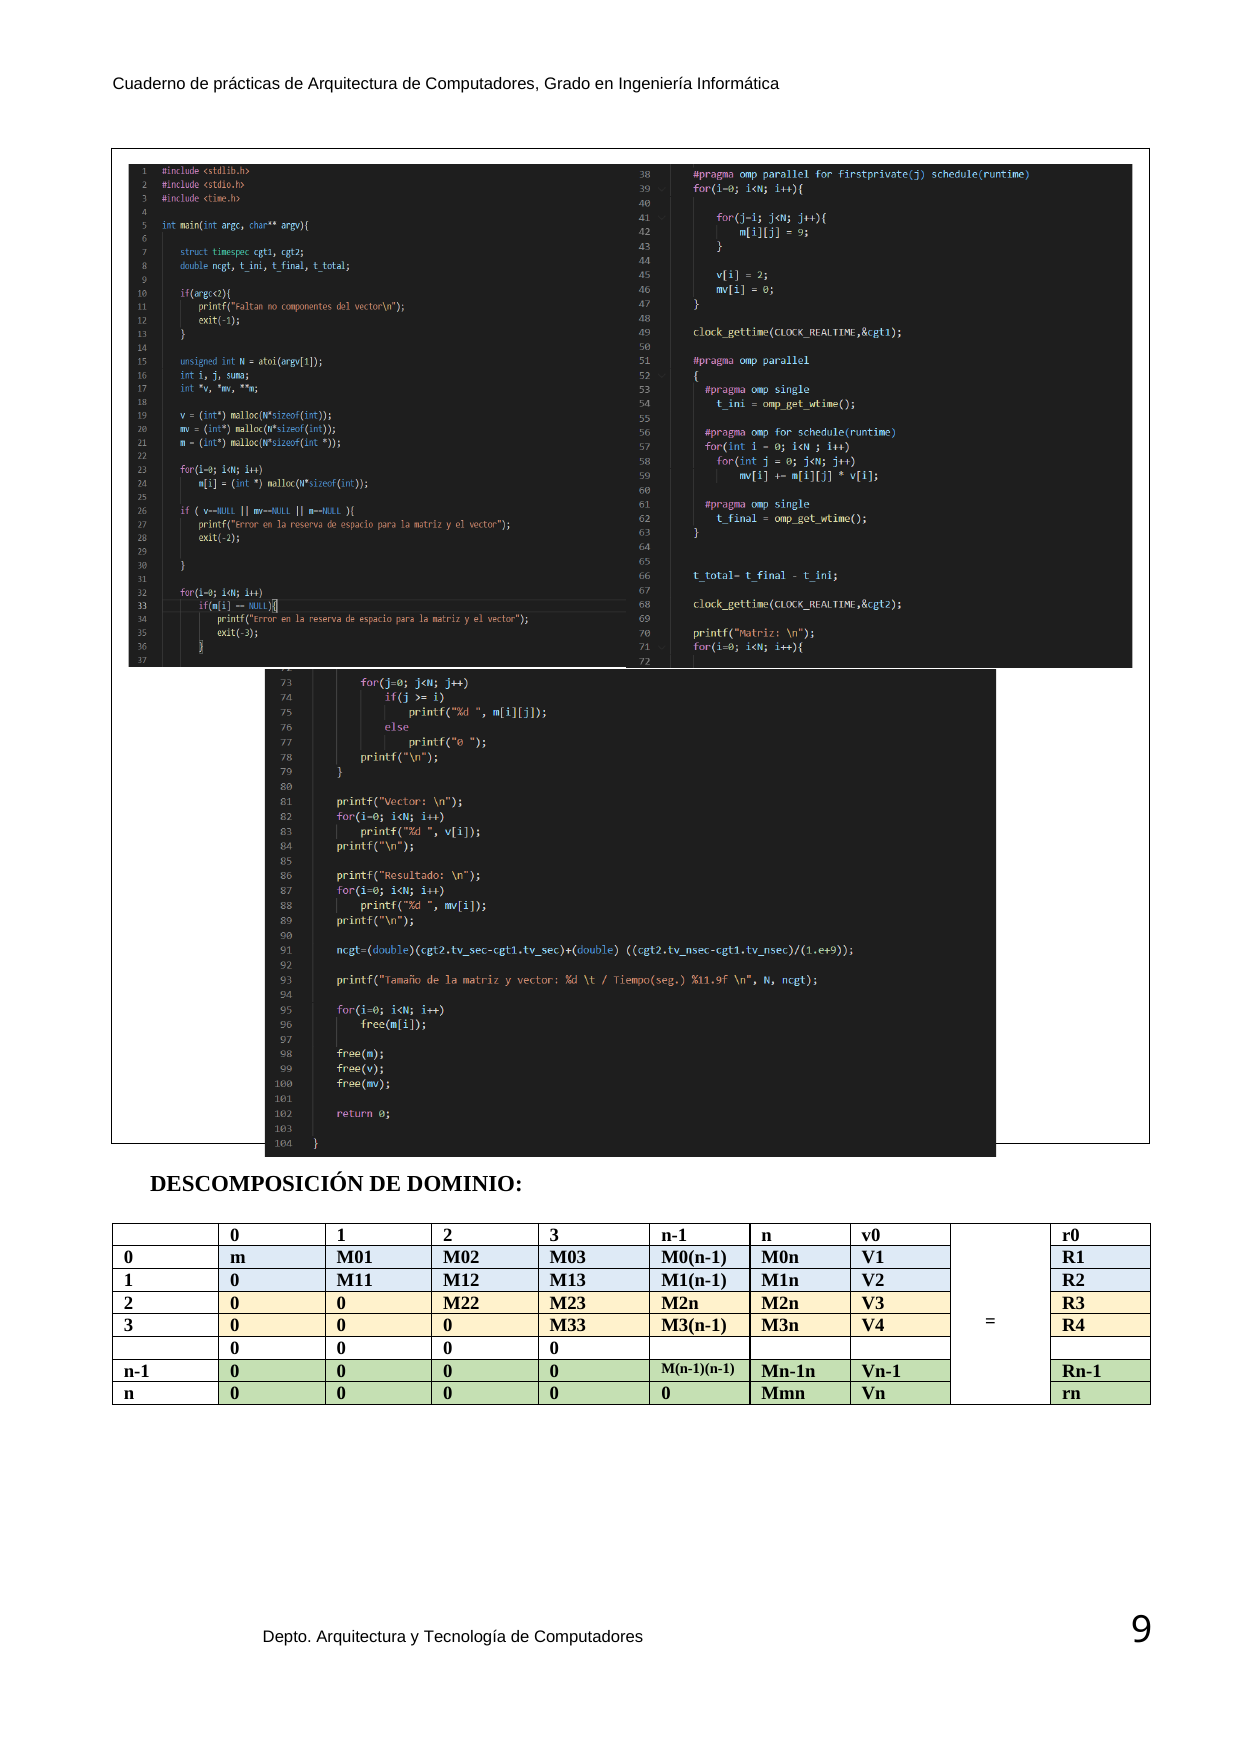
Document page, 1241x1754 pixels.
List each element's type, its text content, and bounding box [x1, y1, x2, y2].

table_cell Vn [851, 1382, 950, 1404]
table_cell m [219, 1246, 325, 1268]
table_header 1 [326, 1224, 431, 1245]
table_cell V4 [851, 1314, 950, 1336]
table_cell 3 [113, 1314, 218, 1336]
table_cell Mn-1n [751, 1360, 850, 1381]
table_cell R4 [1051, 1314, 1150, 1336]
table_cell M01 [326, 1246, 431, 1268]
table_cell R2 [1051, 1269, 1150, 1291]
table_cell 2 [113, 1292, 218, 1313]
table_cell [851, 1337, 950, 1358]
table_cell Rn-1 [1051, 1360, 1150, 1381]
table_cell 0 [219, 1269, 325, 1291]
table_cell M2n [751, 1292, 850, 1313]
table_cell M22 [432, 1292, 538, 1313]
table_cell 0 [219, 1360, 325, 1381]
table_header = [951, 1224, 1050, 1404]
table_cell [650, 1337, 749, 1358]
table_cell M12 [432, 1269, 538, 1291]
table_cell M0n [751, 1246, 850, 1268]
table_cell 0 [219, 1382, 325, 1404]
table_cell 1 [113, 1269, 218, 1291]
table_cell 0 [326, 1382, 431, 1404]
table_header [113, 1224, 218, 1245]
table_cell [1051, 1337, 1150, 1358]
table_cell 0 [326, 1292, 431, 1313]
table_cell M1n [751, 1269, 850, 1291]
table_cell M33 [539, 1314, 649, 1336]
table_cell Vn-1 [851, 1360, 950, 1381]
table_cell M3n [751, 1314, 850, 1336]
table_cell 0 [432, 1382, 538, 1404]
table_cell R3 [1051, 1292, 1150, 1313]
table_cell 0 [113, 1246, 218, 1268]
table_header n-1 [650, 1224, 749, 1245]
table_cell 0 [539, 1382, 649, 1404]
table_cell 0 [326, 1360, 431, 1381]
table_cell Mmn [751, 1382, 850, 1404]
table_header v0 [851, 1224, 950, 1245]
table_cell 0 [326, 1337, 431, 1358]
table_cell M03 [539, 1246, 649, 1268]
table_cell V2 [851, 1269, 950, 1291]
table_cell 0 [432, 1360, 538, 1381]
table_cell M3(n-1) [650, 1314, 749, 1336]
table_cell 0 [539, 1360, 649, 1381]
table_cell M23 [539, 1292, 649, 1313]
table_cell V1 [851, 1246, 950, 1268]
table_cell 0 [432, 1337, 538, 1358]
text DESCOMPOSICIÓN DE DOMINIO: [150, 1170, 1152, 1196]
table_cell 0 [432, 1314, 538, 1336]
table_cell M0(n-1) [650, 1246, 749, 1268]
table_cell M1(n-1) [650, 1269, 749, 1291]
table_cell R1 [1051, 1246, 1150, 1268]
table_cell M02 [432, 1246, 538, 1268]
table_header 0 [219, 1224, 325, 1245]
table_cell n [113, 1382, 218, 1404]
table_header r0 [1051, 1224, 1150, 1245]
table_cell 0 [326, 1314, 431, 1336]
table_cell rn [1051, 1382, 1150, 1404]
table_header 3 [539, 1224, 649, 1245]
table_cell 0 [219, 1314, 325, 1336]
table_cell V3 [851, 1292, 950, 1313]
table_cell M(n-1)(n-1) [650, 1360, 749, 1381]
table_cell 0 [539, 1337, 649, 1358]
table_cell M11 [326, 1269, 431, 1291]
table_cell 0 [650, 1382, 749, 1404]
table_header [112, 149, 1149, 1143]
table_cell [113, 1337, 218, 1358]
table_header n [751, 1224, 850, 1245]
table_cell 0 [219, 1337, 325, 1358]
table_header 2 [432, 1224, 538, 1245]
table_cell M2n [650, 1292, 749, 1313]
table_cell M13 [539, 1269, 649, 1291]
table_cell 0 [219, 1292, 325, 1313]
table_cell n-1 [113, 1360, 218, 1381]
table_cell [751, 1337, 850, 1358]
